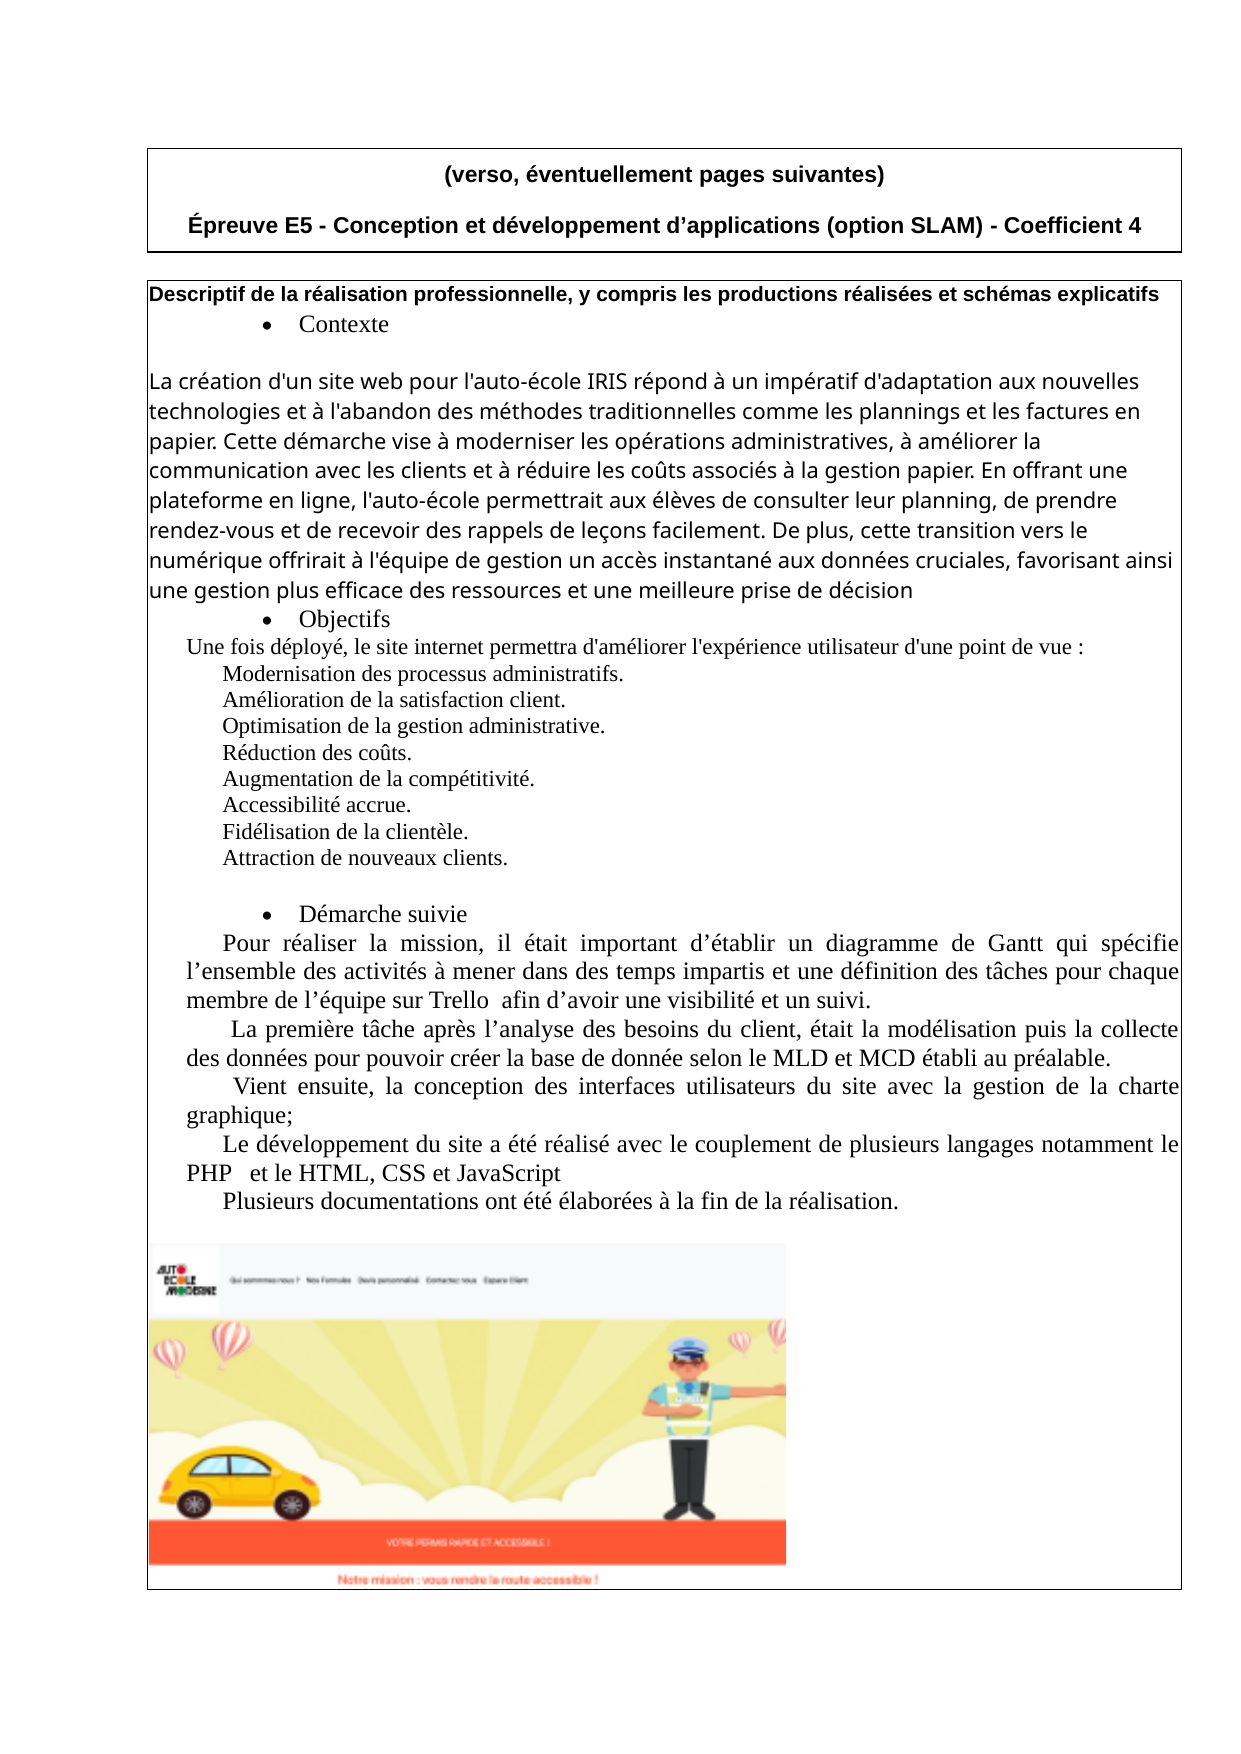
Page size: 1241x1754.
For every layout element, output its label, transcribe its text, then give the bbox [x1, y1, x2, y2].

table_header (verso, éventuellement pages suivantes) Épreuve E5 - Conception et développement d’applications (option SLAM) - Coefficient 4 [148, 149, 1181, 251]
table_header Descriptif de la réalisation professionnelle, y compris les productions réalisées et schémas explicatifs Contexte La création d'un site web pour l'auto-école IRIS répond à un impératif d'adaptation aux nouvelles technologies et à l'abandon des méthodes traditionnelles comme les plannings et les factures en papier. Cette démarche vise à moderniser les opérations administratives, à améliorer la communication avec les clients et à réduire les coûts associés à la gestion papier. En offrant une plateforme en ligne, l'auto-école permettrait aux élèves de consulter leur planning, de prendre rendez-vous et de recevoir des rappels de leçons facilement. De plus, cette transition vers le numérique offrirait à l'équipe de gestion un accès instantané aux données cruciales, favorisant ainsi une gestion plus efficace des ressources et une meilleure prise de décision Objectifs Une fois déployé, le site internet permettra d'améliorer l'expérience utilisateur d'une point de vue : Modernisation des processus administratifs. Amélioration de la satisfaction client. Optimisation de la gestion administrative. Réduction des coûts. Augmentation de la compétitivité. Accessibilité accrue. Fidélisation de la clientèle. Attraction de nouveaux clients. Démarche suivie Pour réaliser la mission, il était important d’établir un diagramme de Gantt qui spécifie l’ensemble des activités à mener dans des temps impartis et une définition des tâches pour chaque membre de l’équipe sur Trello afin d’avoir une visibilité et un suivi. La première tâche après l’analyse des besoins du client, était la modélisation puis la collecte des données pour pouvoir créer la base de donnée selon le MLD et MCD établi au préalable. Vient ensuite, la conception des interfaces utilisateurs du site avec la gestion de la charte graphique; Le développement du site a été réalisé avec le couplement de plusieurs langages notamment le PHP et le HTML, CSS et JavaScript Plusieurs documentations ont été élaborées à la fin de la réalisation. Méthodes retenues Afin d'assurer une structure optimale et une gestion efficace du code, nous avons adopté le modèle MVC (Modèle-Vue-Contrôleur), permettant de séparer les données, la logique métier et l'interface utilisateur. La méthode CRUD (Create, Read, Update, Delete) a été appliquée pour la gestion des enregistrements de la base de données. Les technologies utilisées comprenaient HTML, CSS et PHP. Conclusion La création d'un client léger pour l'auto-école représente une avancée majeure vers l'adaptation aux nouvelles technologies et l'amélioration de l'efficacité opérationnelle. En choisissant des méthodes de développement modernes et en intégrant des fonctionnalités spécifiques, l'auto-école peut offrir une expérience utilisateur optimale, réduire ses coûts et renforcer sa compétitivité sur le marché. Cependant, il est crucial de maintenir et d'optimiser régulièrement le client léger pour garantir son efficacité à long terme. En investissant dans cette transition technologique, l'auto-école peut prospérer dans un environnement concurrentiel en constante évolution. [148, 281, 1181, 1589]
